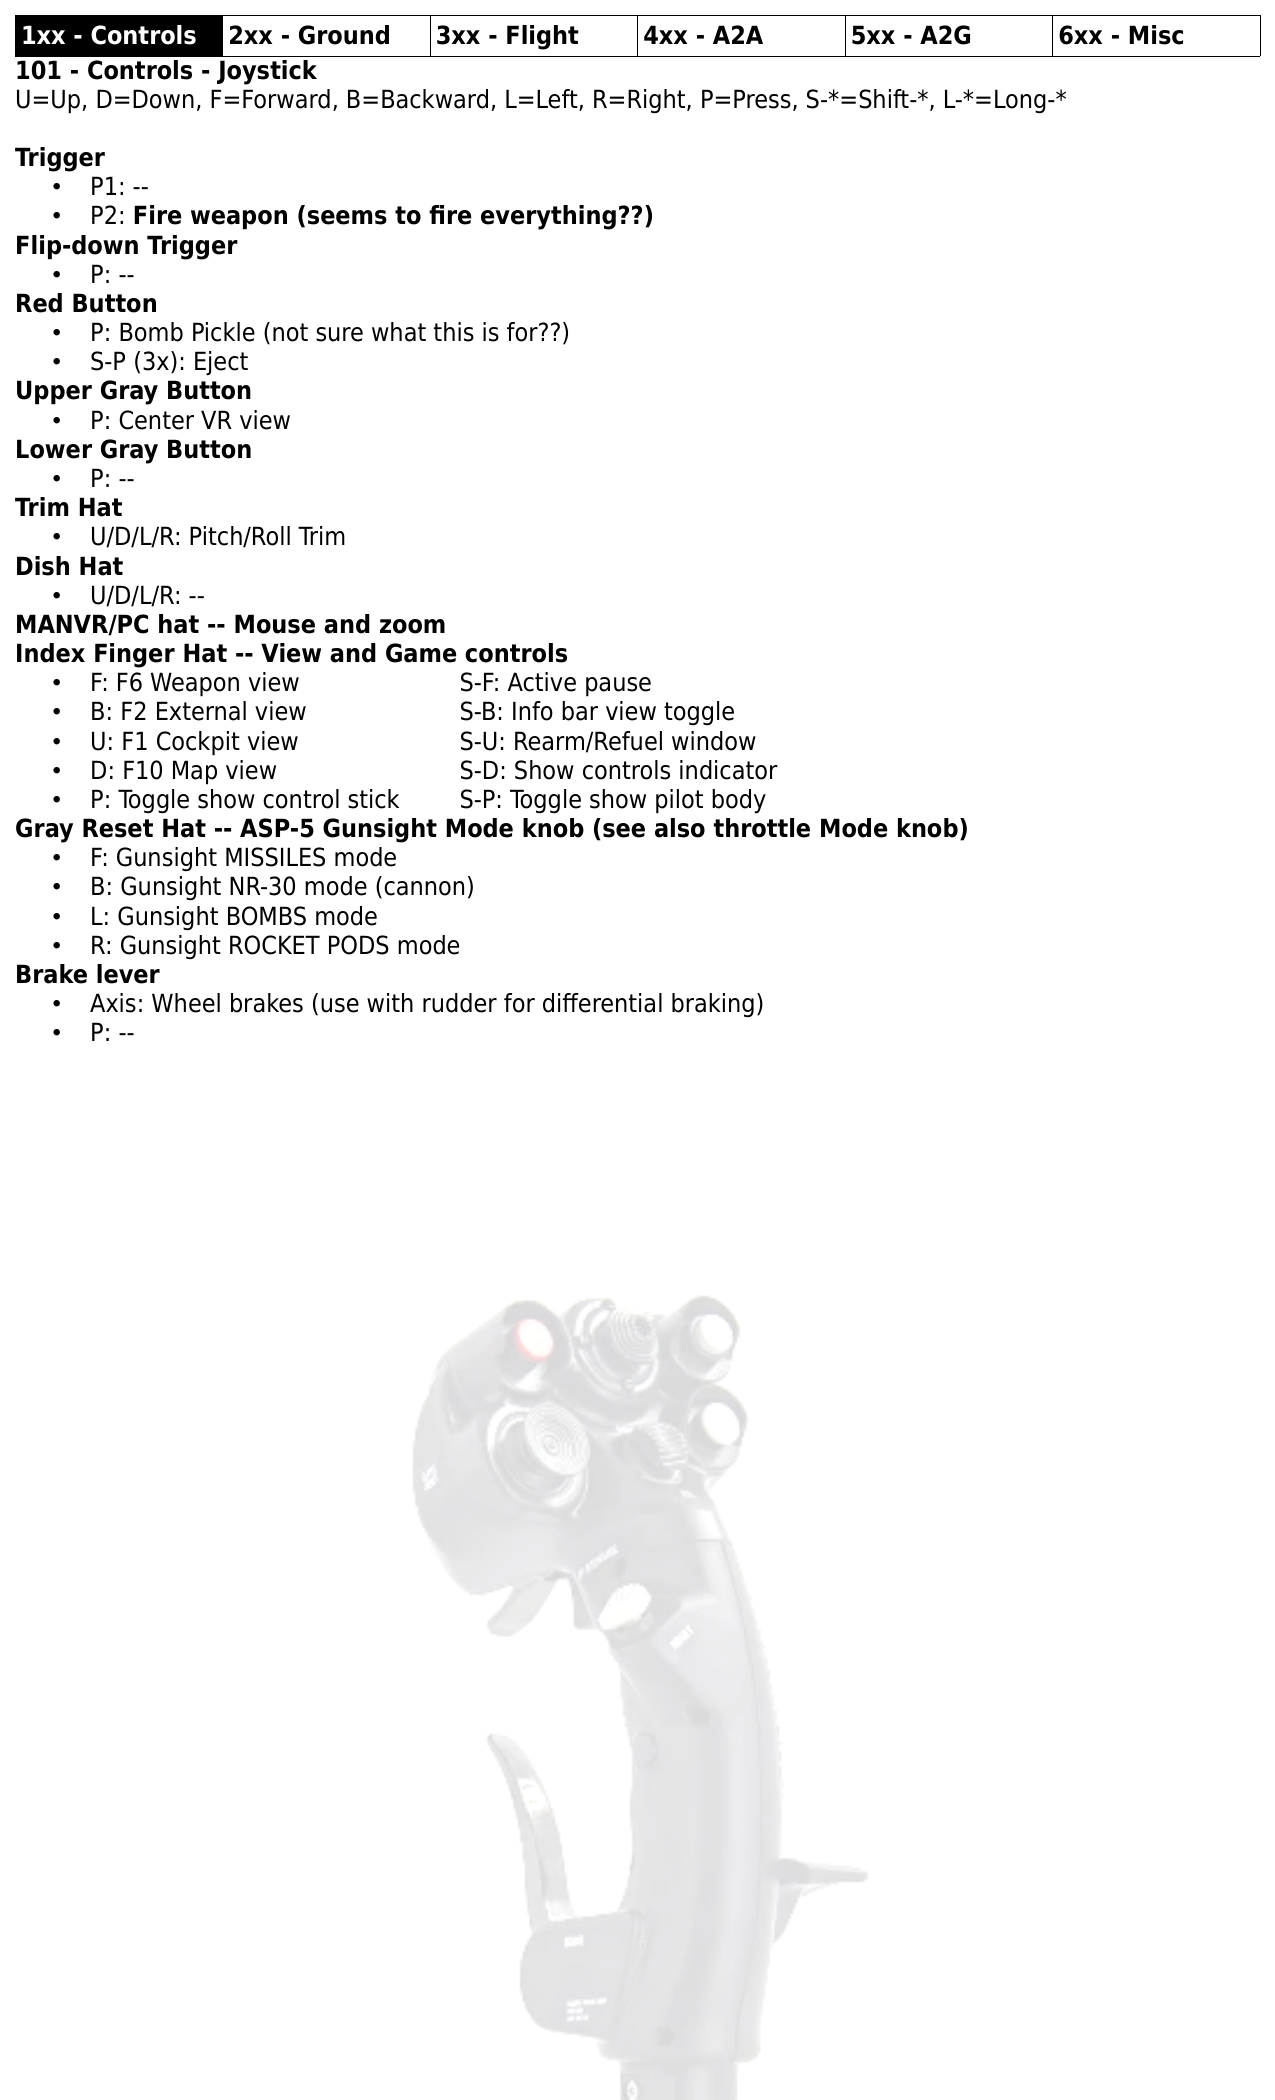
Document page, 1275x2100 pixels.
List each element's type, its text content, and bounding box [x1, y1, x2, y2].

list P: Bomb Pickle (not sure what this is for??) [52, 318, 1260, 347]
list P: Center VR view [52, 406, 1260, 435]
list F: Gunsight MISSILES mode [52, 843, 1260, 872]
table_header 6xx - Misc [1053, 16, 1260, 56]
text Red Button [15, 289, 1260, 318]
text U=Up, D=Down, F=Forward, B=Backward, L=Left, R=Right, P=Press, S-*=Shift-*, L-*=Long-* [15, 85, 1260, 114]
text Gray Reset Hat -- ASP-5 Gunsight Mode knob (see also throttle Mode knob) [15, 814, 1260, 843]
list D: F10 Map view S-D: Show controls indicator [52, 756, 1260, 785]
text Upper Gray Button [15, 377, 1260, 406]
list S-P (3x): Eject [52, 347, 1260, 377]
list P: -- [52, 464, 1260, 493]
list B: F2 External view S-B: Info bar view toggle [52, 697, 1260, 727]
list P: -- [52, 260, 1260, 289]
list B: Gunsight NR-30 mode (cannon) [52, 872, 1260, 902]
text Dish Hat [15, 552, 1260, 581]
table_header 4xx - A2A [638, 16, 845, 56]
text Trim Hat [15, 493, 1260, 522]
list P: -- [52, 1018, 1260, 1047]
table_header 3xx - Flight [431, 16, 637, 56]
list F: F6 Weapon view S-F: Active pause [52, 668, 1260, 697]
table_header 2xx - Ground [223, 16, 430, 56]
list U/D/L/R: Pitch/Roll Trim [52, 522, 1260, 552]
text Brake lever [15, 960, 1260, 989]
text Lower Gray Button [15, 435, 1260, 464]
text Flip-down Trigger [15, 231, 1260, 260]
text Index Finger Hat -- View and Game controls [15, 639, 1260, 668]
list P: Toggle show control stick S-P: Toggle show pilot body [52, 785, 1260, 814]
list U: F1 Cockpit view S-U: Rearm/Refuel window [52, 727, 1260, 756]
list Axis: Wheel brakes (use with rudder for differential braking) [52, 989, 1260, 1018]
text MANVR/PC hat -- Mouse and zoom [15, 610, 1260, 639]
list P2: Fire weapon (seems to fire everything??) [52, 202, 1260, 231]
list P1: -- [52, 172, 1260, 202]
text Trigger [15, 143, 1260, 172]
list U/D/L/R: -- [52, 581, 1260, 610]
table_header 5xx - A2G [846, 16, 1052, 56]
text 101 - Controls - Joystick [15, 57, 1260, 85]
table_header 1xx - Controls [16, 16, 222, 56]
list L: Gunsight BOMBS mode [52, 902, 1260, 931]
list R: Gunsight ROCKET PODS mode [52, 931, 1260, 960]
